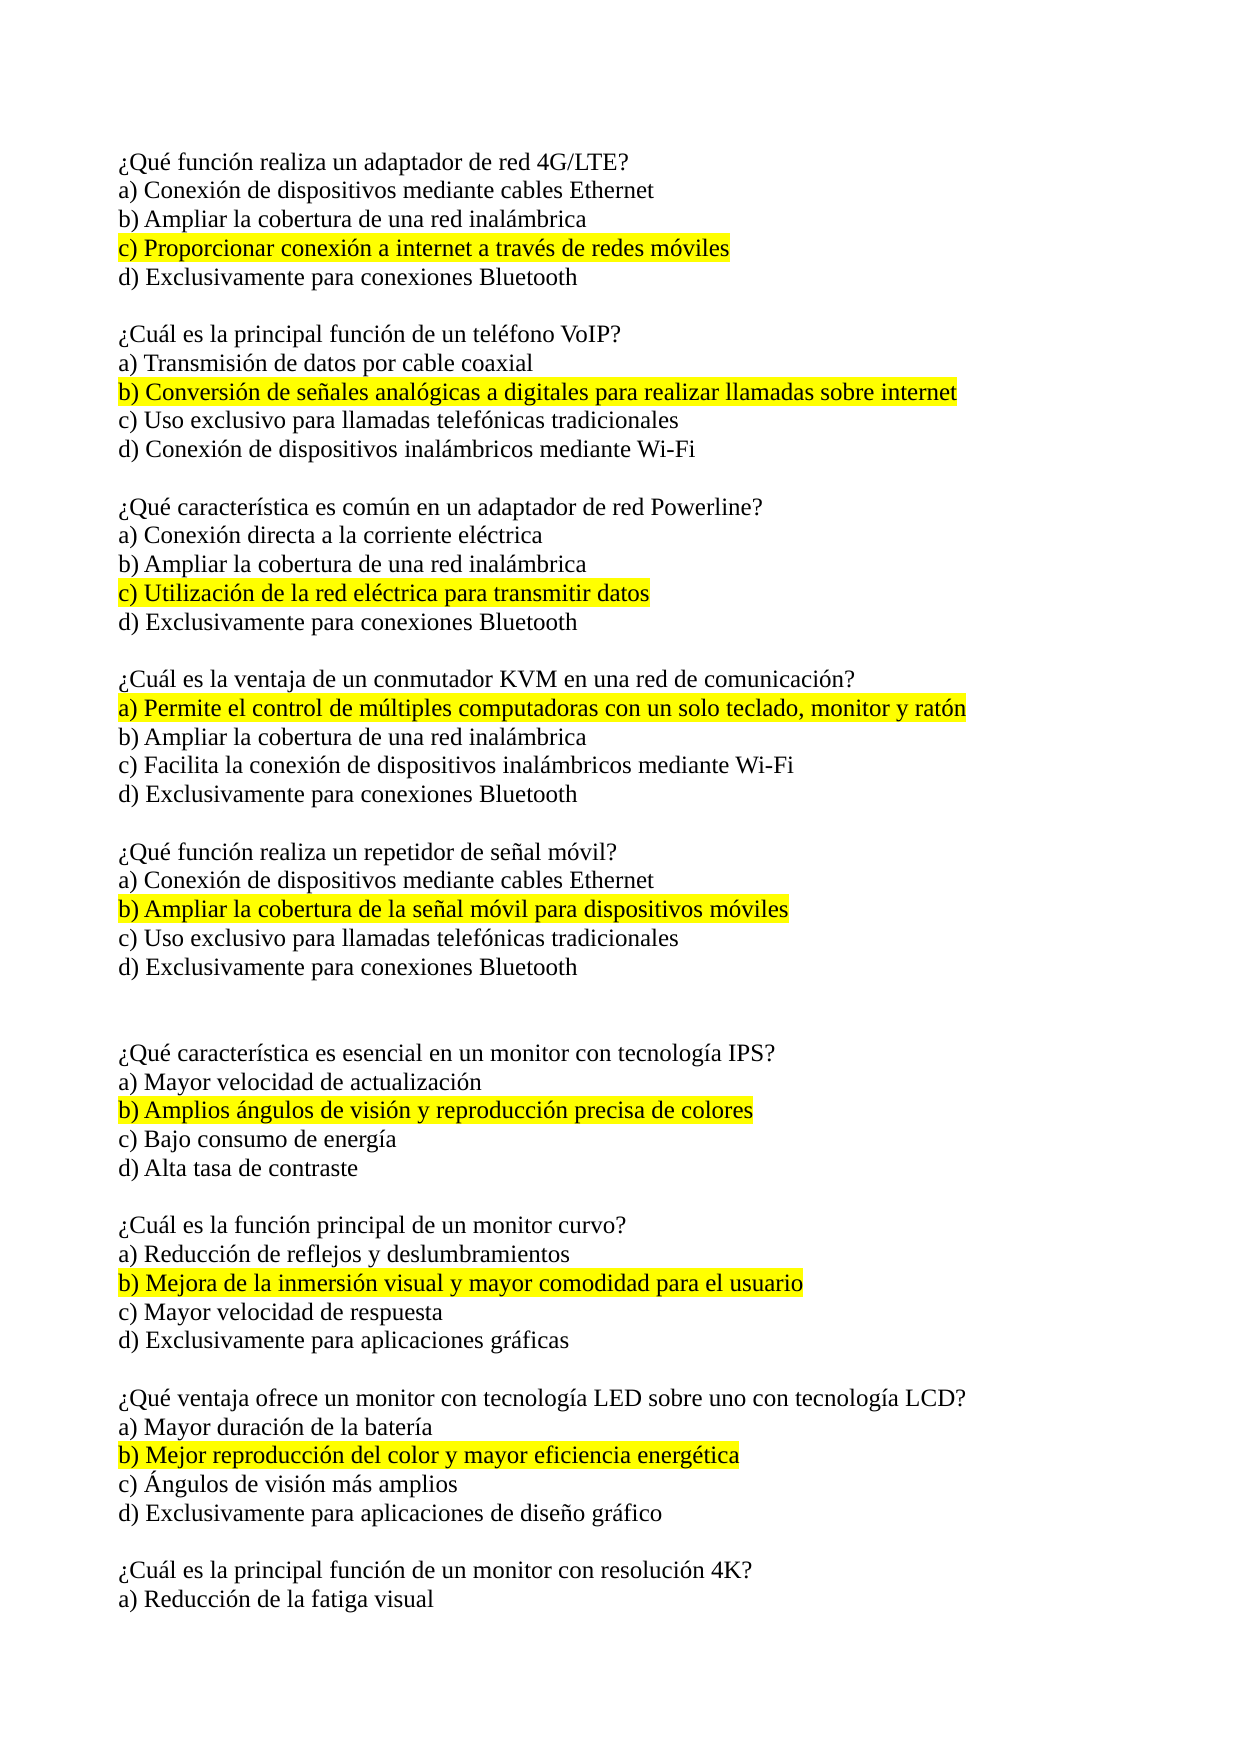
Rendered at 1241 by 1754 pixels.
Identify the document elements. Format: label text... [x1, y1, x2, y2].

text ¿Cuál es la ventaja de un conmutador KVM en una red de comunicación? [118, 664, 1122, 693]
text a) Permite el control de múltiples computadoras con un solo teclado, monitor y ratón [118, 693, 1122, 722]
text a) Transmisión de datos por cable coaxial [118, 348, 1122, 377]
text a) Conexión de dispositivos mediante cables Ethernet [118, 866, 1122, 894]
text a) Conexión directa a la corriente eléctrica [118, 521, 1122, 549]
text c) Uso exclusivo para llamadas telefónicas tradicionales [118, 406, 1122, 434]
text a) Mayor velocidad de actualización [118, 1067, 1122, 1096]
text d) Exclusivamente para aplicaciones de diseño gráfico [118, 1498, 1122, 1527]
text ¿Qué ventaja ofrece un monitor con tecnología LED sobre uno con tecnología LCD? [118, 1383, 1122, 1412]
text b) Ampliar la cobertura de una red inalámbrica [118, 722, 1122, 751]
text c) Ángulos de visión más amplios [118, 1469, 1122, 1498]
text b) Conversión de señales analógicas a digitales para realizar llamadas sobre internet [118, 377, 1122, 406]
text b) Ampliar la cobertura de la señal móvil para dispositivos móviles [118, 894, 1122, 923]
text d) Exclusivamente para conexiones Bluetooth [118, 262, 1122, 291]
text b) Mejora de la inmersión visual y mayor comodidad para el usuario [118, 1268, 1122, 1297]
text c) Mayor velocidad de respuesta [118, 1297, 1122, 1326]
text a) Reducción de reflejos y deslumbramientos [118, 1239, 1122, 1268]
text b) Mejor reproducción del color y mayor eficiencia energética [118, 1441, 1122, 1469]
text c) Uso exclusivo para llamadas telefónicas tradicionales [118, 923, 1122, 952]
text d) Alta tasa de contraste [118, 1153, 1122, 1182]
text b) Ampliar la cobertura de una red inalámbrica [118, 549, 1122, 578]
text a) Mayor duración de la batería [118, 1412, 1122, 1441]
text d) Exclusivamente para conexiones Bluetooth [118, 607, 1122, 636]
text ¿Cuál es la función principal de un monitor curvo? [118, 1211, 1122, 1239]
text ¿Qué característica es común en un adaptador de red Powerline? [118, 492, 1122, 521]
text ¿Qué función realiza un repetidor de señal móvil? [118, 837, 1122, 866]
text ¿Qué función realiza un adaptador de red 4G/LTE? [118, 147, 1122, 176]
text b) Amplios ángulos de visión y reproducción precisa de colores [118, 1096, 1122, 1124]
text c) Proporcionar conexión a internet a través de redes móviles [118, 233, 1122, 262]
text d) Exclusivamente para conexiones Bluetooth [118, 779, 1122, 808]
text c) Bajo consumo de energía [118, 1124, 1122, 1153]
text d) Exclusivamente para conexiones Bluetooth [118, 952, 1122, 981]
text ¿Qué característica es esencial en un monitor con tecnología IPS? [118, 1038, 1122, 1067]
text c) Utilización de la red eléctrica para transmitir datos [118, 578, 1122, 607]
text d) Exclusivamente para aplicaciones gráficas [118, 1326, 1122, 1354]
text b) Ampliar la cobertura de una red inalámbrica [118, 204, 1122, 233]
text c) Facilita la conexión de dispositivos inalámbricos mediante Wi-Fi [118, 751, 1122, 779]
text a) Reducción de la fatiga visual [118, 1584, 1122, 1613]
text ¿Cuál es la principal función de un monitor con resolución 4K? [118, 1556, 1122, 1584]
text ¿Cuál es la principal función de un teléfono VoIP? [118, 319, 1122, 348]
text d) Conexión de dispositivos inalámbricos mediante Wi-Fi [118, 434, 1122, 463]
text a) Conexión de dispositivos mediante cables Ethernet [118, 176, 1122, 204]
